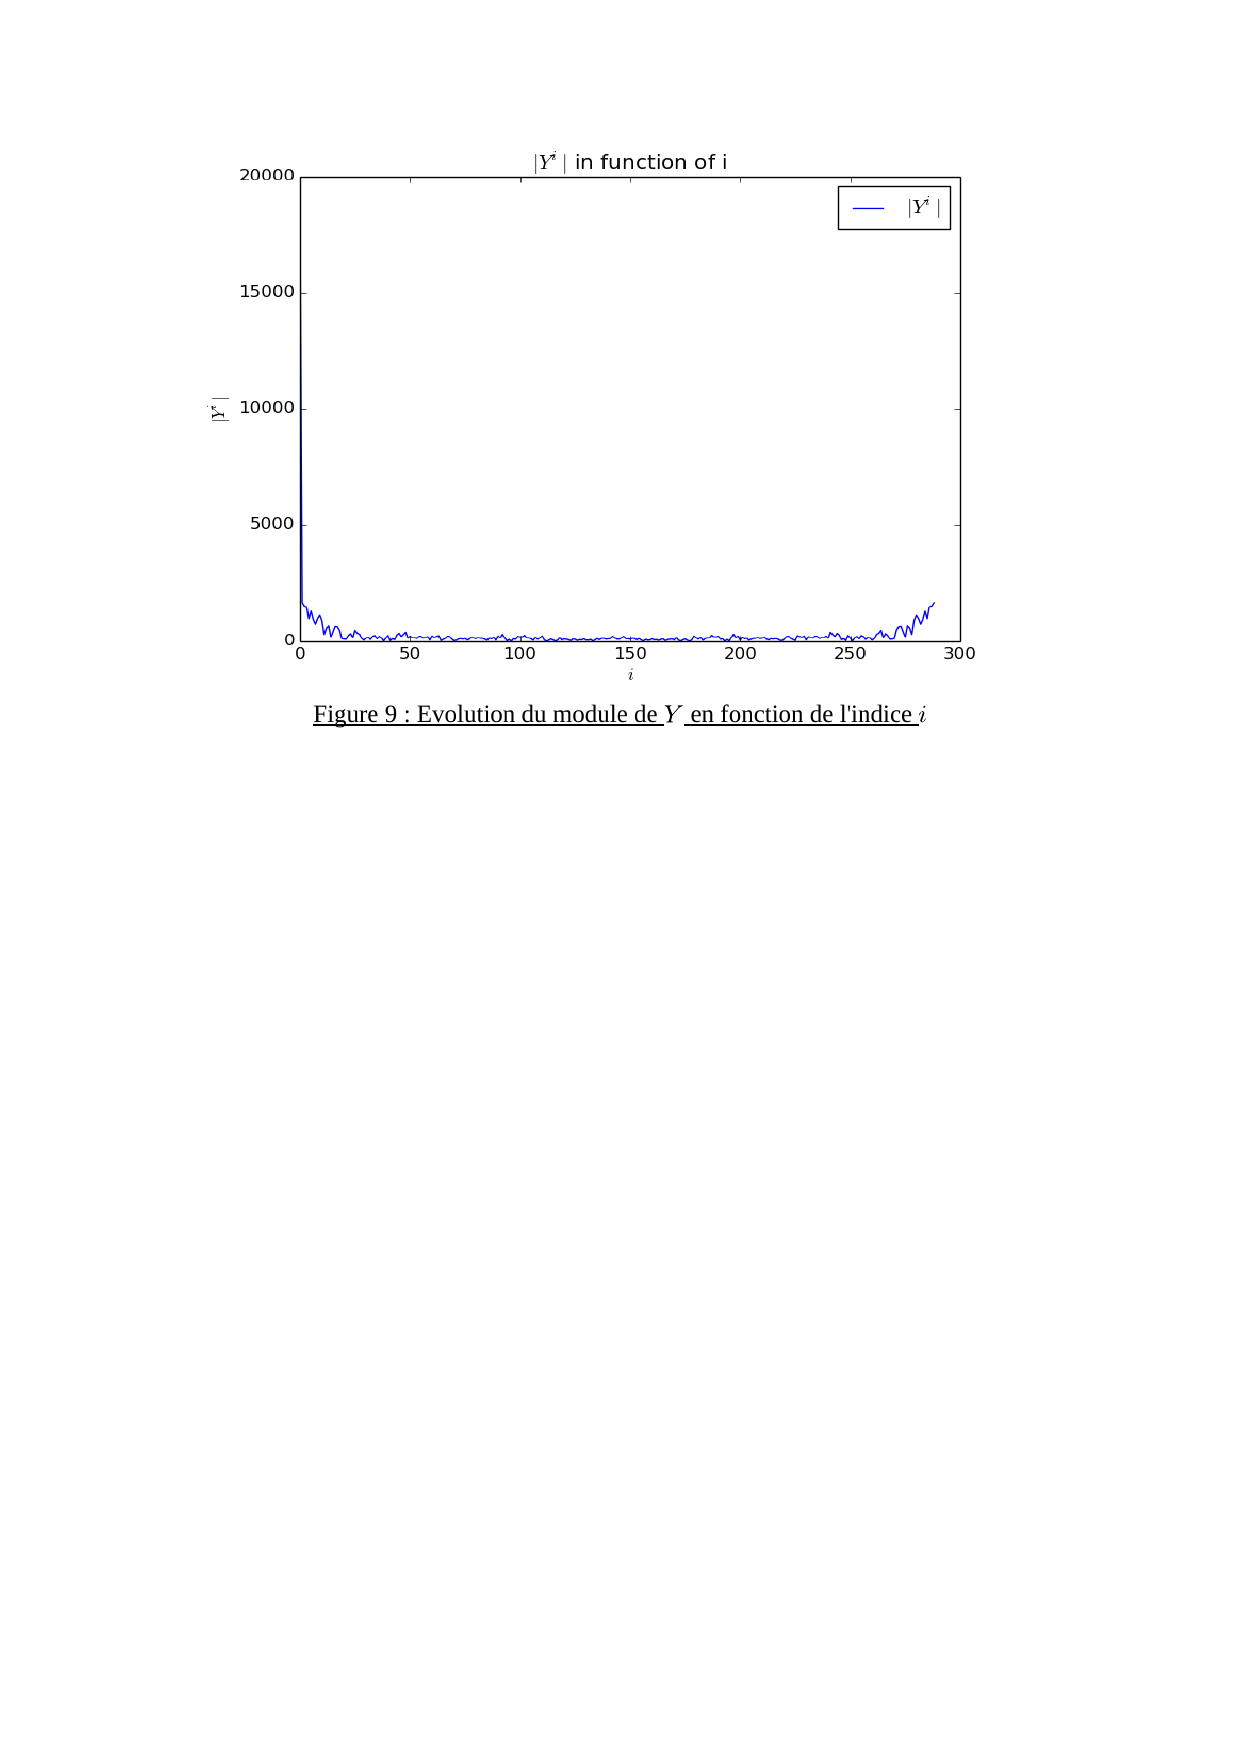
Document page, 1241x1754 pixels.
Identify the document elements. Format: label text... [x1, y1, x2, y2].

picture [194, 118, 1046, 699]
text Figure 9 : Evolution du module de en fonction de l'indice [118, 118, 1122, 728]
